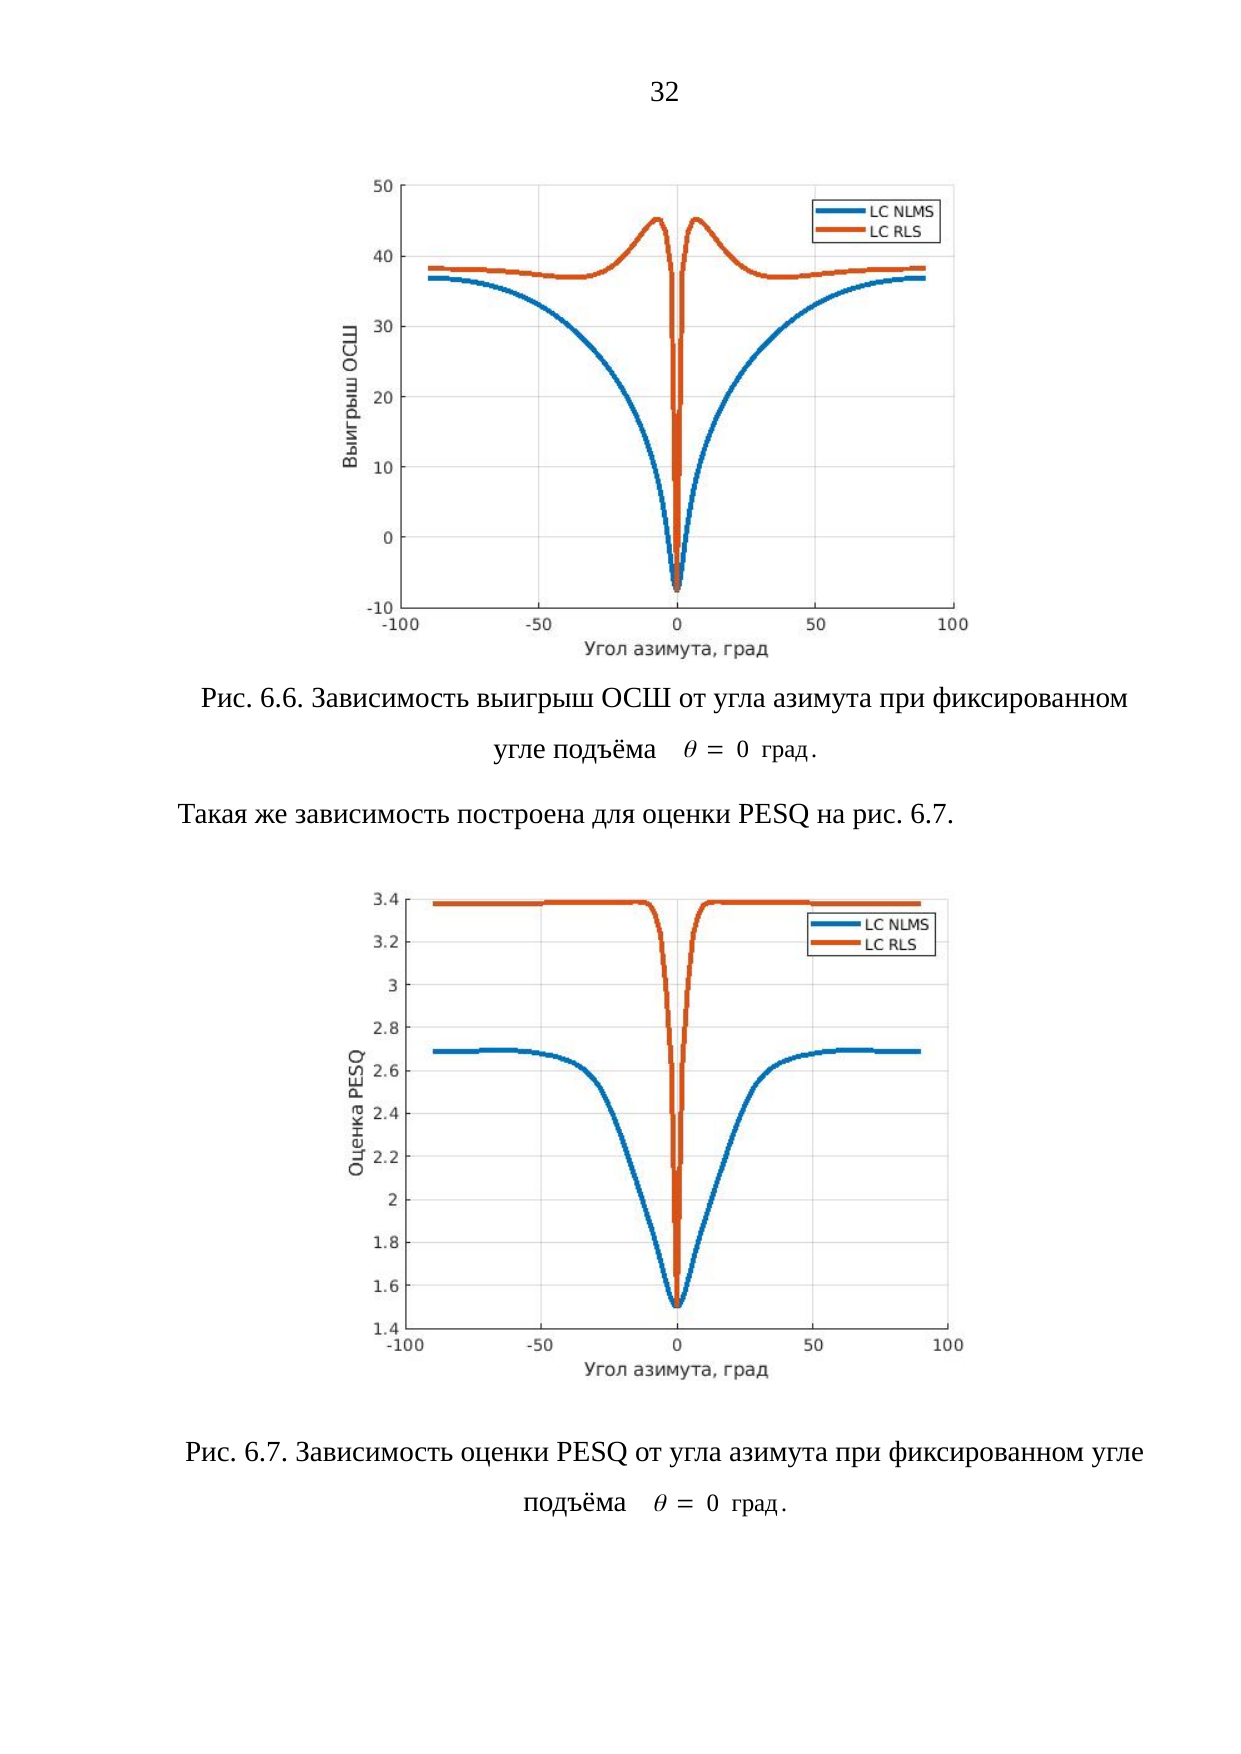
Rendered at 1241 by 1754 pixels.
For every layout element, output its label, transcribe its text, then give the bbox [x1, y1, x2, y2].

text Рис. 6.7. Зависимость оценки PESQ от угла азимута при фиксированном угле подъёма [177, 861, 1152, 1518]
text Рис. 6.6. Зависимость выигрыш ОСШ от угла азимута при фиксированном угле подъёма [177, 148, 1152, 764]
text Такая же зависимость построена для оценки PESQ на рис. 6.7. [177, 796, 1152, 829]
picture [314, 860, 1015, 1386]
picture [308, 147, 1021, 664]
